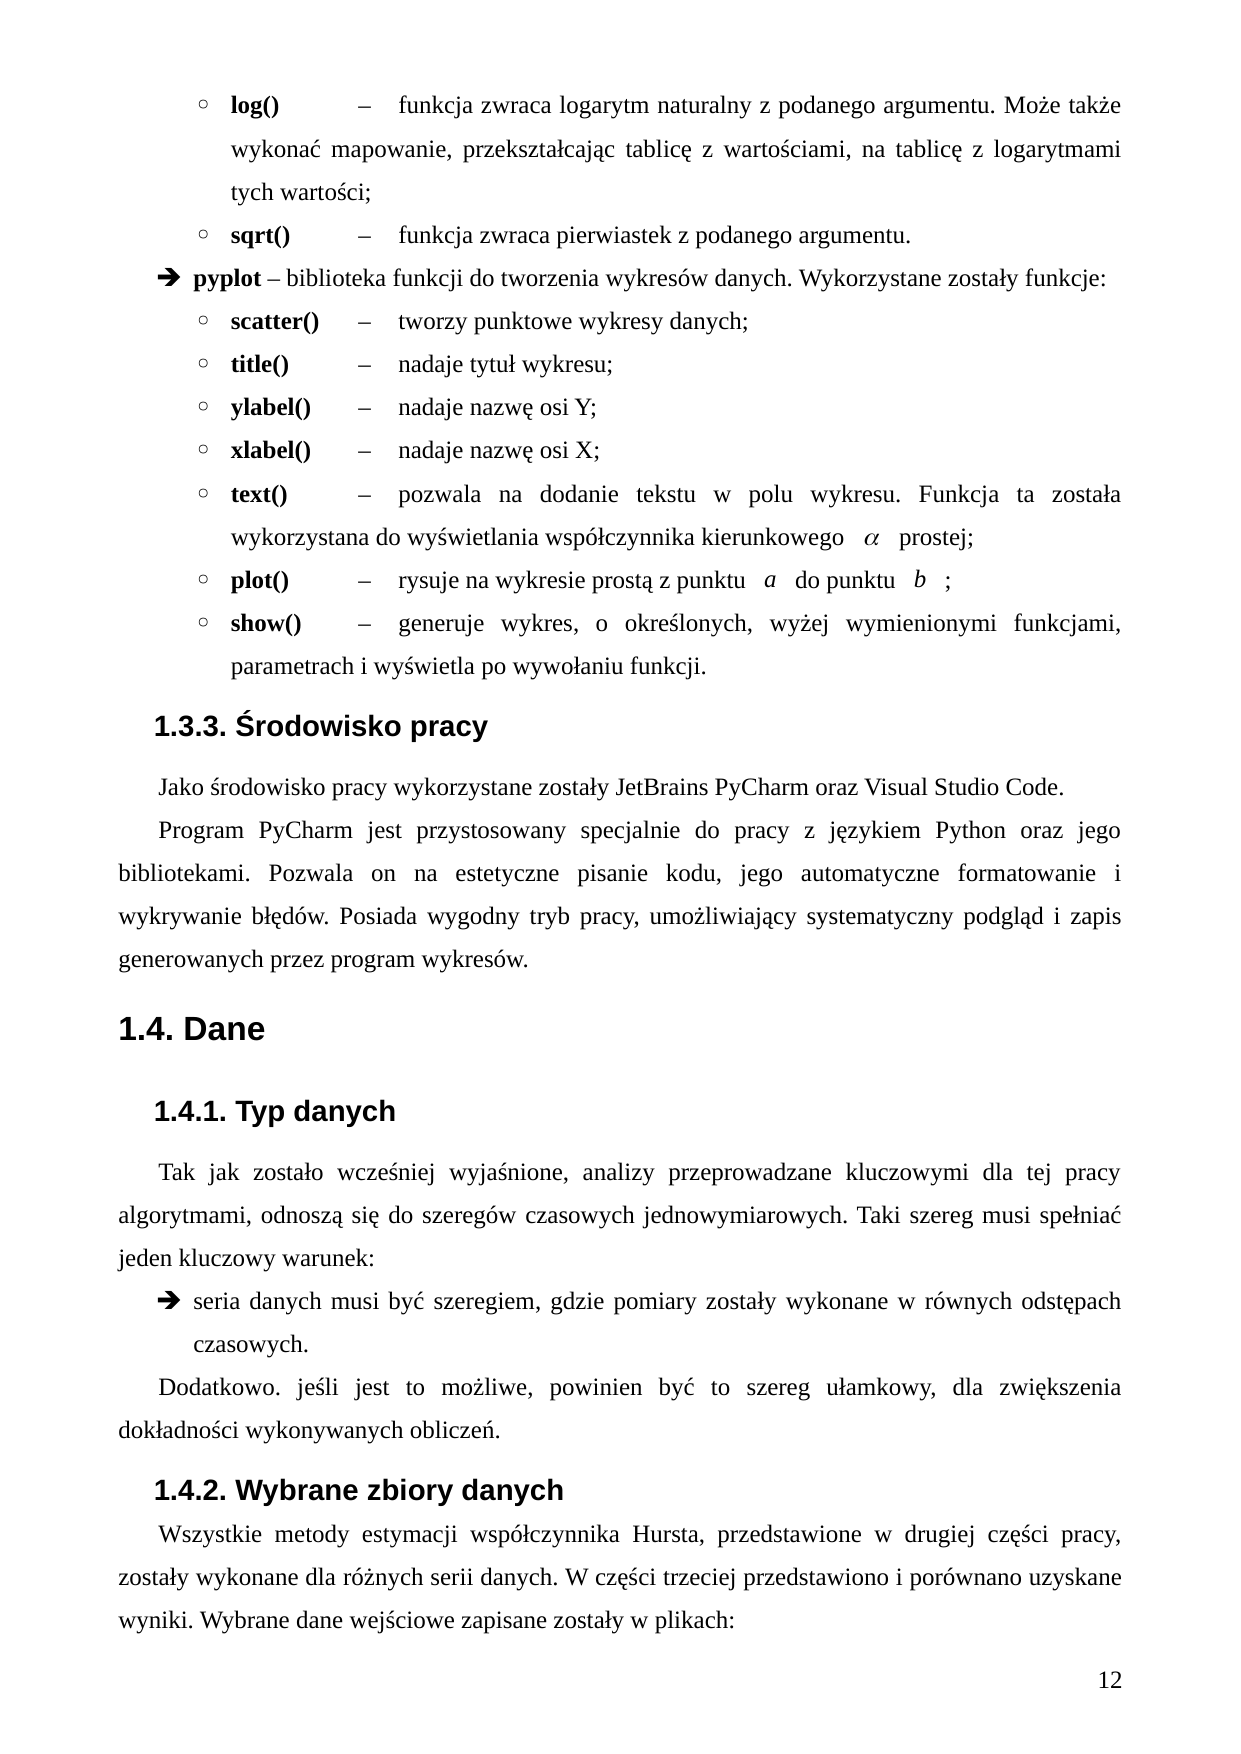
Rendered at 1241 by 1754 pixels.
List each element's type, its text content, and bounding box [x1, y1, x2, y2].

list seria danych musi być szeregiem, gdzie pomiary zostały wykonane w równych odstępach czasowych. [156, 1286, 1122, 1358]
text Jako środowisko pracy wykorzystane zostały JetBrains PyCharm oraz Visual Studio Code. [118, 772, 1122, 801]
list text() – pozwala na dodanie tekstu w polu wykresu. Funkcja ta została wykorzystana do wyświetlania współczynnika kierunkowegoprostej; [193, 479, 1122, 551]
text Tak jak zostało wcześniej wyjaśnione, analizy przeprowadzane kluczowymi dla tej pracy algorytmami, odnoszą się do szeregów czasowych jednowymiarowych. Taki szereg musi spełniać jeden kluczowy warunek: [118, 1157, 1122, 1272]
text Program PyCharm jest przystosowany specjalnie do pracy z językiem Python oraz jego bibliotekami. Pozwala on na estetyczne pisanie kodu, jego automatyczne formatowanie i wykrywanie błędów. Posiada wygodny tryb pracy, umożliwiający systematyczny podgląd i zapis generowanych przez program wykresów. [118, 815, 1122, 973]
list title() – nadaje tytuł wykresu; [193, 349, 1122, 378]
subtitle 1.4.1. Typ danych [153, 1093, 1122, 1127]
subtitle 1.3.3. Środowisko pracy [118, 709, 1122, 743]
list ylabel() – nadaje nazwę osi Y; [193, 392, 1122, 421]
text Wszystkie metody estymacji współczynnika Hursta, przedstawione w drugiej części pracy, zostały wykonane dla różnych serii danych. W części trzeciej przedstawiono i porównano uzyskane wyniki. Wybrane dane wejściowe zapisane zostały w plikach: [118, 1519, 1122, 1634]
list pyplot – biblioteka funkcji do tworzenia wykresów danych. Wykorzystane zostały funkcje: [156, 263, 1122, 292]
subtitle 1.4.2. Wybrane zbiory danych [153, 1473, 1122, 1507]
list log() – funkcja zwraca logarytm naturalny z podanego argumentu. Może także wykonać mapowanie, przekształcając tablicę z wartościami, na tablicę z logarytmami tych wartości; [193, 91, 1122, 206]
list plot() – rysuje na wykresie prostą z punktudo punktu; [193, 565, 1122, 594]
subtitle 1.4. Dane [118, 1008, 1122, 1047]
list scatter() – tworzy punktowe wykresy danych; [193, 306, 1122, 335]
list sqrt() – funkcja zwraca pierwiastek z podanego argumentu. [193, 220, 1122, 249]
list show() – generuje wykres, o określonych, wyżej wymienionymi funkcjami, parametrach i wyświetla po wywołaniu funkcji. [193, 608, 1122, 680]
list xlabel() – nadaje nazwę osi X; [193, 436, 1122, 464]
text Dodatkowo. jeśli jest to możliwe, powinien być to szereg ułamkowy, dla zwiększenia dokładności wykonywanych obliczeń. [118, 1372, 1122, 1444]
